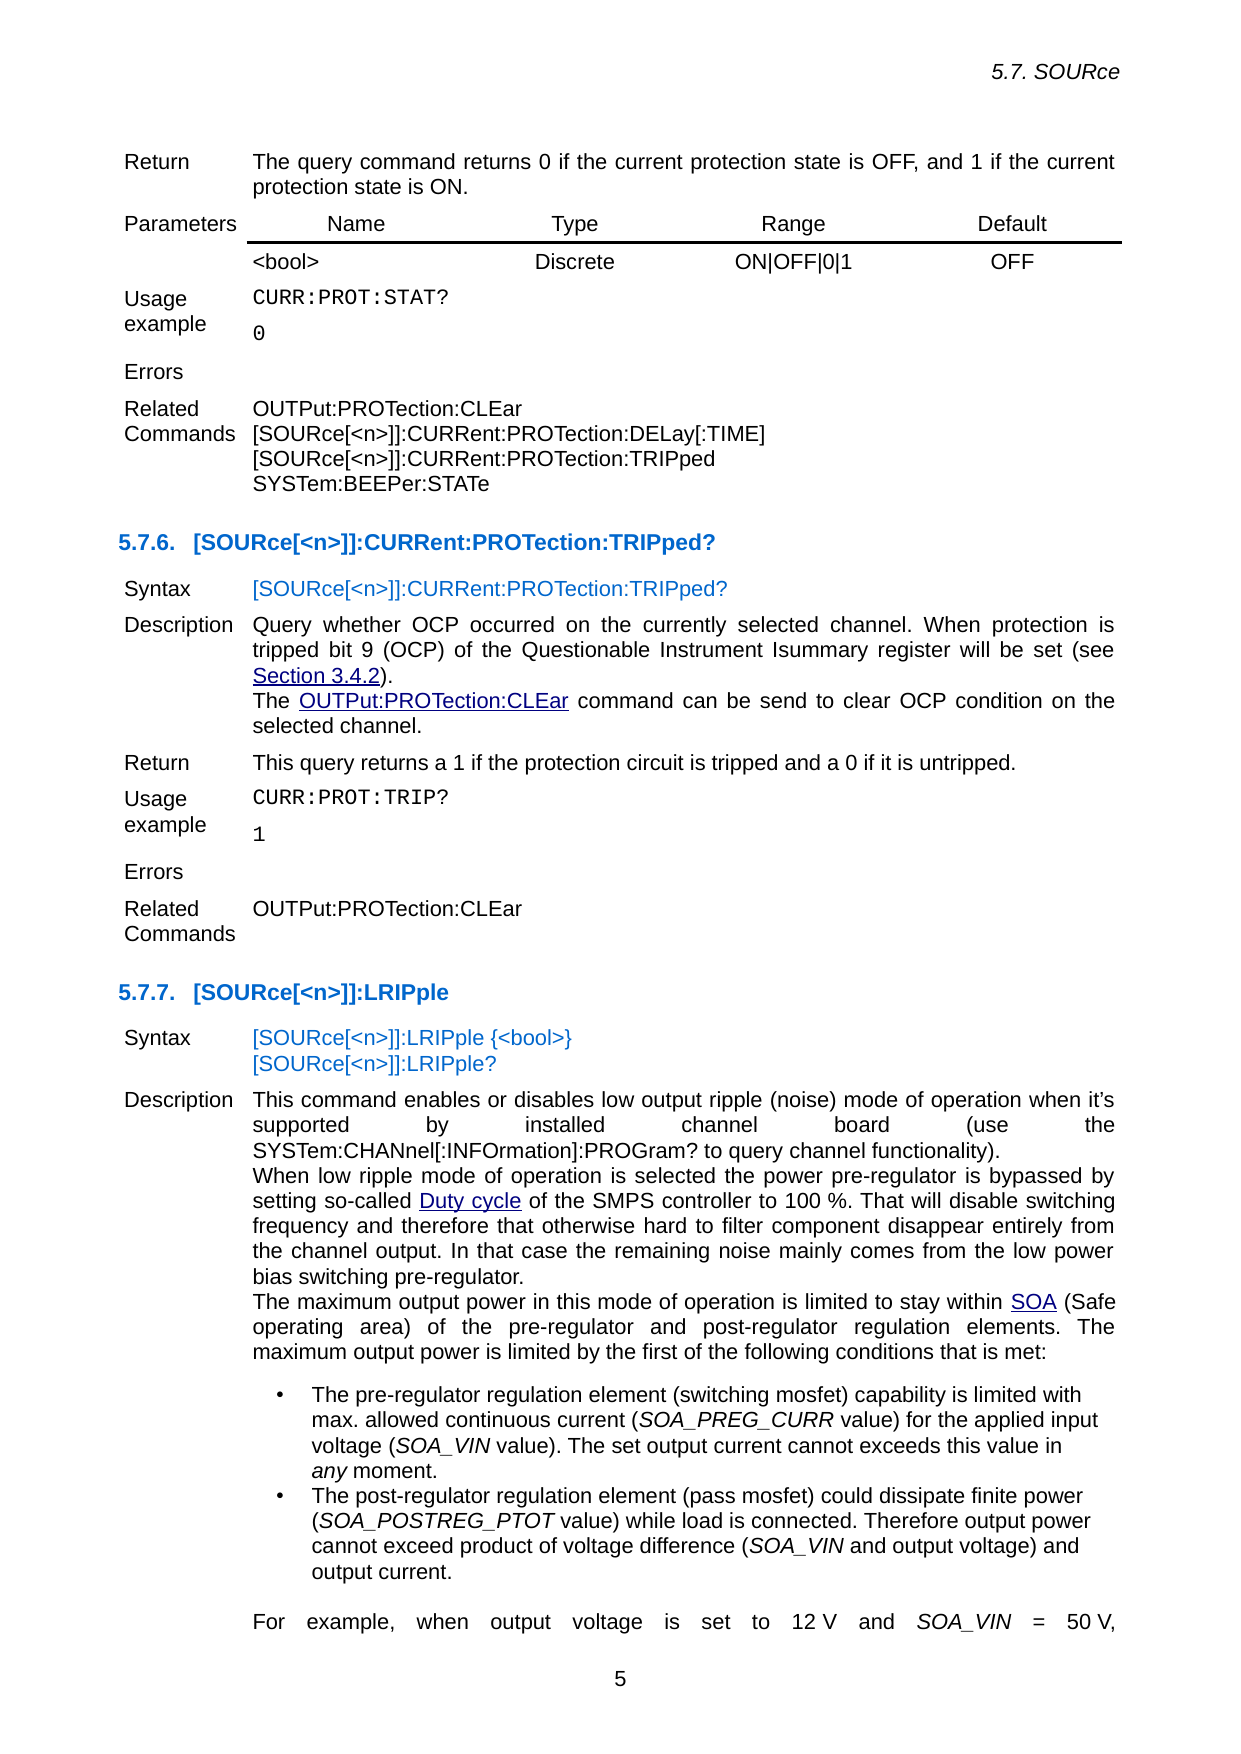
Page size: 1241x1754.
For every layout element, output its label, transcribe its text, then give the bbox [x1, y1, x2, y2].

table_cell <bool> [247, 244, 465, 280]
table_cell [247, 353, 1122, 390]
table_cell ON|OFF|0|1 [684, 244, 903, 280]
table_cell This query returns a 1 if the protection circuit is tripped and a 0 if it is untripped. [247, 744, 1122, 781]
table_cell Discrete [465, 244, 684, 280]
table_cell Return [118, 744, 247, 781]
table_cell [247, 853, 1122, 890]
table_header Syntax [118, 570, 247, 606]
table_cell CURR:PROT:STAT? 0 [247, 280, 1122, 353]
table_cell [118, 106, 247, 143]
table_cell Default [903, 205, 1122, 241]
table_cell Usage example [118, 781, 247, 853]
table_cell Name [247, 205, 465, 241]
table_header [SOURce[<n>]]:LRIPple {<bool>} [SOURce[<n>]]:LRIPple? [247, 1020, 1122, 1081]
table_cell Parameters [118, 205, 247, 280]
table_cell Description [118, 1081, 247, 1640]
table_cell Description [118, 606, 247, 744]
table_cell CURR:PROT:TRIP? 1 [247, 781, 1122, 853]
table_cell Return [118, 143, 247, 205]
table_cell Type [465, 205, 684, 241]
table_cell Usage example [118, 280, 247, 353]
subtitle [SOURce[<n>]]:LRIPple [118, 978, 1122, 1005]
table_cell Related Commands [118, 890, 247, 952]
table_cell OUTPut:PROTection:CLEar [247, 890, 1122, 952]
table_cell This command enables or disables low output ripple (noise) mode of operation when it’s supported by installed channel board (use the SYSTem:CHANnel[:INFOrmation]:PROGram? to query channel functionality). When low ripple mode of operation is selected the power pre-regulator is bypassed by setting so-called Duty cycle of the SMPS controller to 100 %. That will disable switching frequency and therefore that otherwise hard to filter component disappear entirely from the channel output. In that case the remaining noise mainly comes from the low power bias switching pre-regulator. The maximum output power in this mode of operation is limited to stay within SOA (Safe operating area) of the pre-regulator and post-regulator regulation elements. The maximum output power is limited by the first of the following conditions that is met: The pre-regulator regulation element (switching mosfet) capability is limited with max. allowed continuous current (SOA_PREG_CURR value) for the applied input voltage (SOA_VIN value). The set output current cannot exceeds this value in any moment. The post-regulator regulation element (pass mosfet) could dissipate finite power (SOA_POSTREG_PTOT value) while load is connected. Therefore output power cannot exceed product of voltage difference (SOA_VIN and output voltage) and output current. For example, when output voltage is set to 12 V and SOA_VIN = 50 V, [247, 1081, 1122, 1640]
table_header [SOURce[<n>]]:CURRent:PROTection:TRIPped? [247, 570, 1122, 606]
table_cell OFF [903, 244, 1122, 280]
table_cell [247, 106, 1122, 143]
table_cell Errors [118, 353, 247, 390]
table_header Syntax [118, 1020, 247, 1081]
table_cell The query command returns 0 if the current protection state is OFF, and 1 if the current protection state is ON. [247, 143, 1122, 205]
table_cell Related Commands [118, 390, 247, 502]
table_cell OUTPut:PROTection:CLEar [SOURce[<n>]]:CURRent:PROTection:DELay[:TIME] [SOURce[<n>]]:CURRent:PROTection:TRIPped SYSTem:BEEPer:STATe [247, 390, 1122, 502]
table_cell Range [684, 205, 903, 241]
table_cell Errors [118, 853, 247, 890]
subtitle [SOURce[<n>]]:CURRent:PROTection:TRIPped? [118, 528, 1122, 555]
table_cell Query whether OCP occurred on the currently selected channel. When protection is tripped bit 9 (OCP) of the Questionable Instrument Isummary register will be set (see Section 3.4.2). The OUTPut:PROTection:CLEar command can be send to clear OCP condition on the selected channel. [247, 606, 1122, 744]
